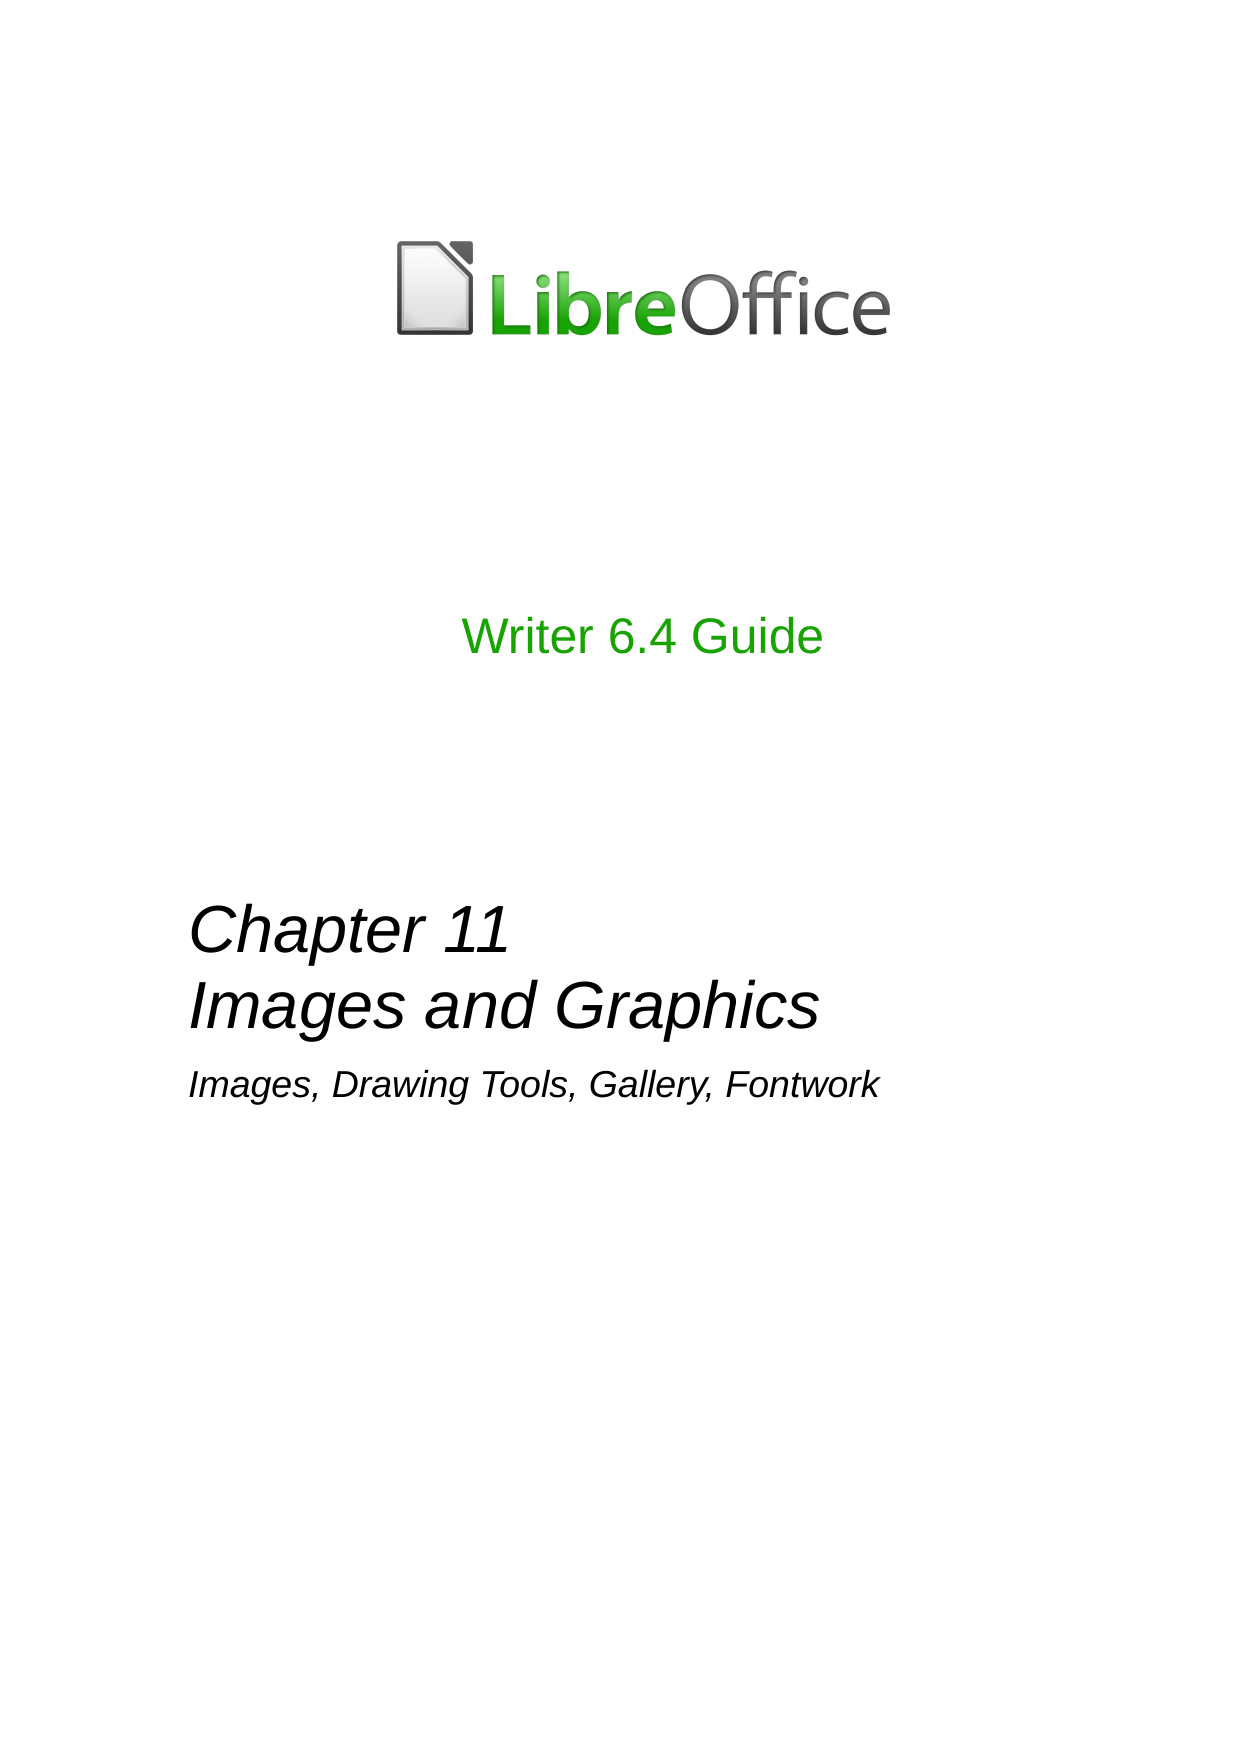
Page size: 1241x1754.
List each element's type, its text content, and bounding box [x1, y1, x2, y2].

picture [392, 236, 893, 342]
text Writer 6.4 Guide [188, 607, 1098, 664]
subtitle Images, Drawing Tools, Gallery, Fontwork [188, 1062, 1098, 1105]
title Chapter 11 Images and Graphics [188, 889, 1098, 1043]
